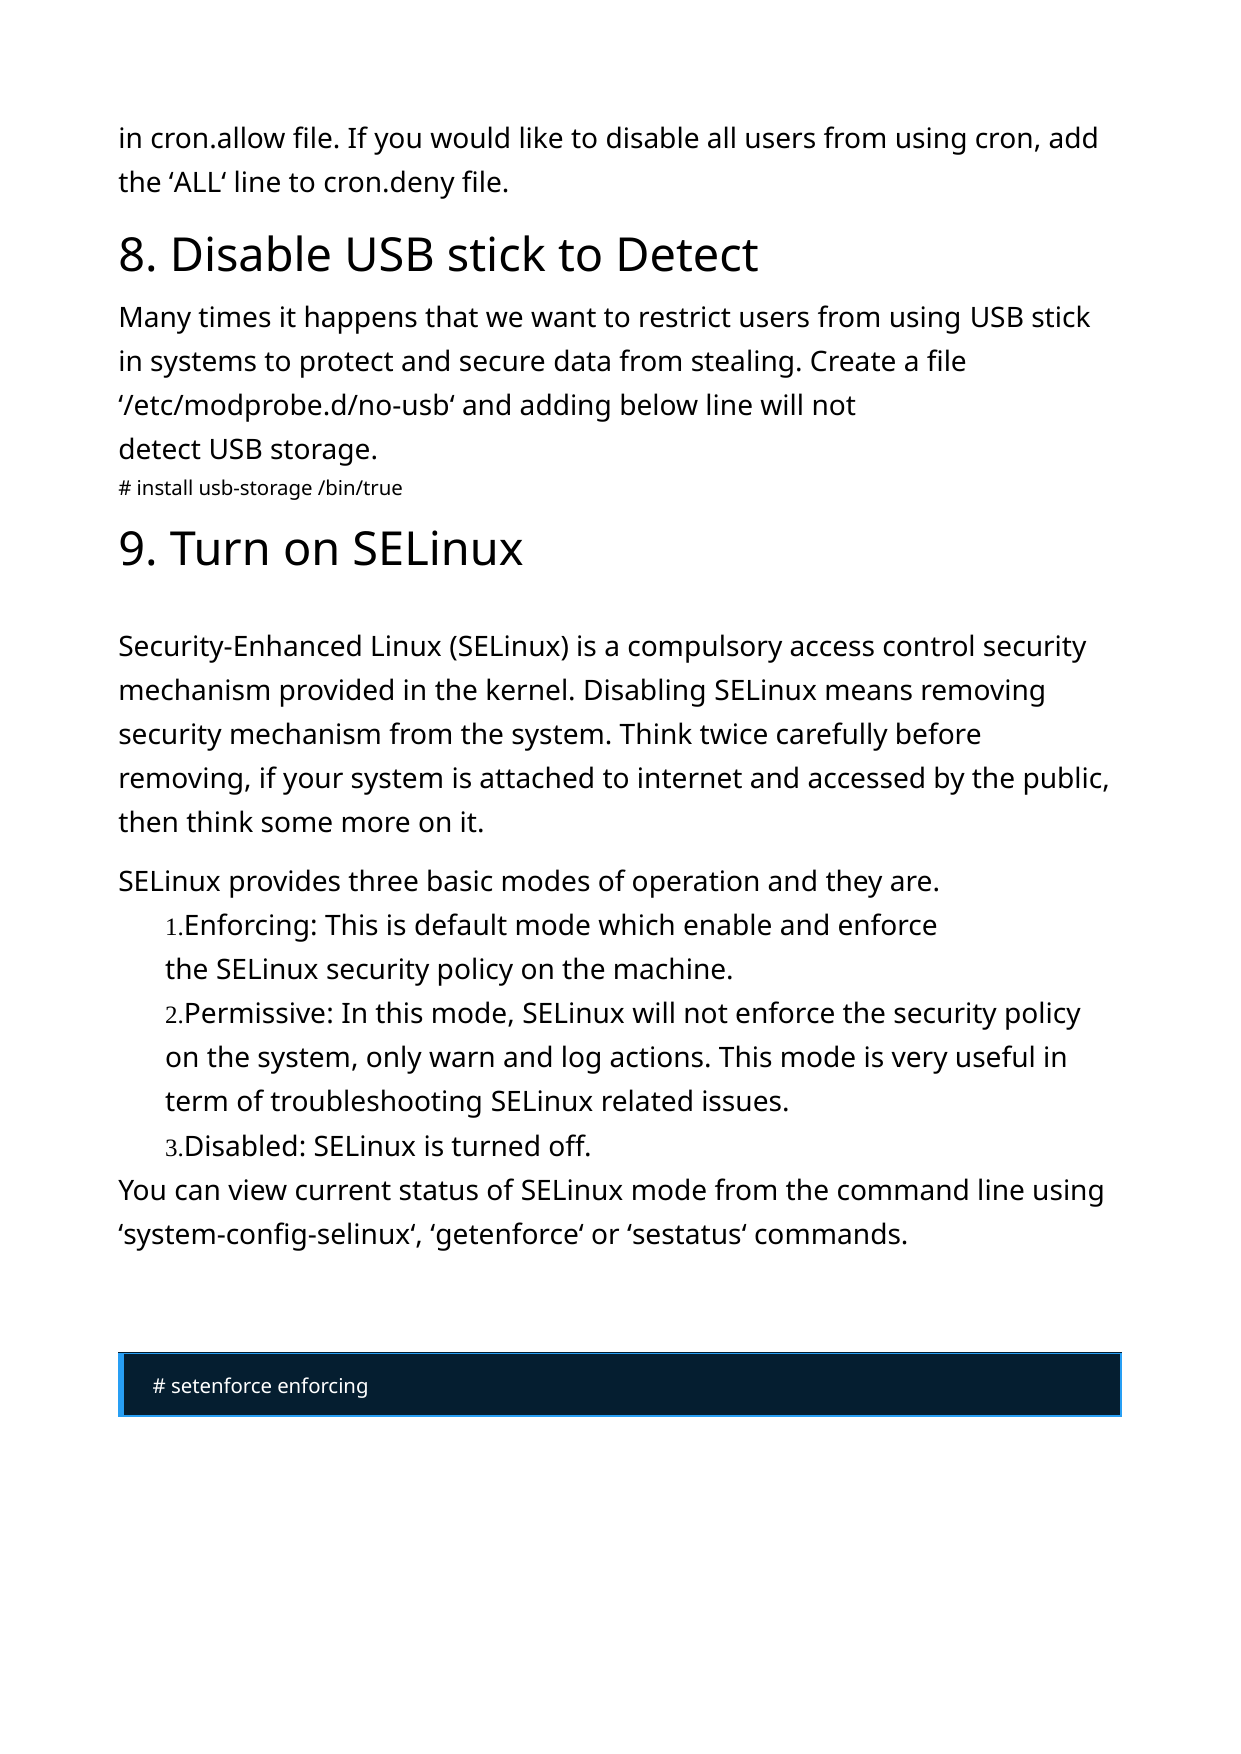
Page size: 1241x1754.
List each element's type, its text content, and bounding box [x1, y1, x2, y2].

text in cron.allow file. If you would like to disable all users from using cron, add the ‘ALL‘ line to cron.deny file. [118, 118, 1122, 201]
list Disabled: SELinux is turned off. [118, 1126, 1122, 1164]
text Security-Enhanced Linux (SELinux) is a compulsory access control security mechanism provided in the kernel. Disabling SELinux means removing security mechanism from the system. Think twice carefully before removing, if your system is attached to internet and accessed by the public, then think some more on it. [118, 592, 1122, 841]
text You can view current status of SELinux mode from the command line using ‘system-config-selinux‘, ‘getenforce‘ or ‘sestatus‘ commands. [118, 1170, 1122, 1252]
list Permissive: In this mode, SELinux will not enforce the security policy on the system, only warn and log actions. This mode is very useful in term of troubleshooting SELinux related issues. [118, 994, 1122, 1120]
subtitle 9. Turn on SELinux [118, 516, 1122, 579]
subtitle 8. Disable USB stick to Detect [118, 221, 1122, 285]
text Many times it happens that we want to restrict users from using USB stick in systems to protect and secure data from stealing. Create a file ‘/etc/modprobe.d/no-usb‘ and adding below line will not detect USB storage. [118, 297, 1122, 468]
list Enforcing: This is default mode which enable and enforce the SELinux security policy on the machine. [118, 906, 1122, 988]
text # install usb-storage /bin/true [118, 473, 1122, 501]
text # setenforce enforcing [124, 1354, 1120, 1415]
text SELinux provides three basic modes of operation and they are. [118, 861, 1122, 900]
